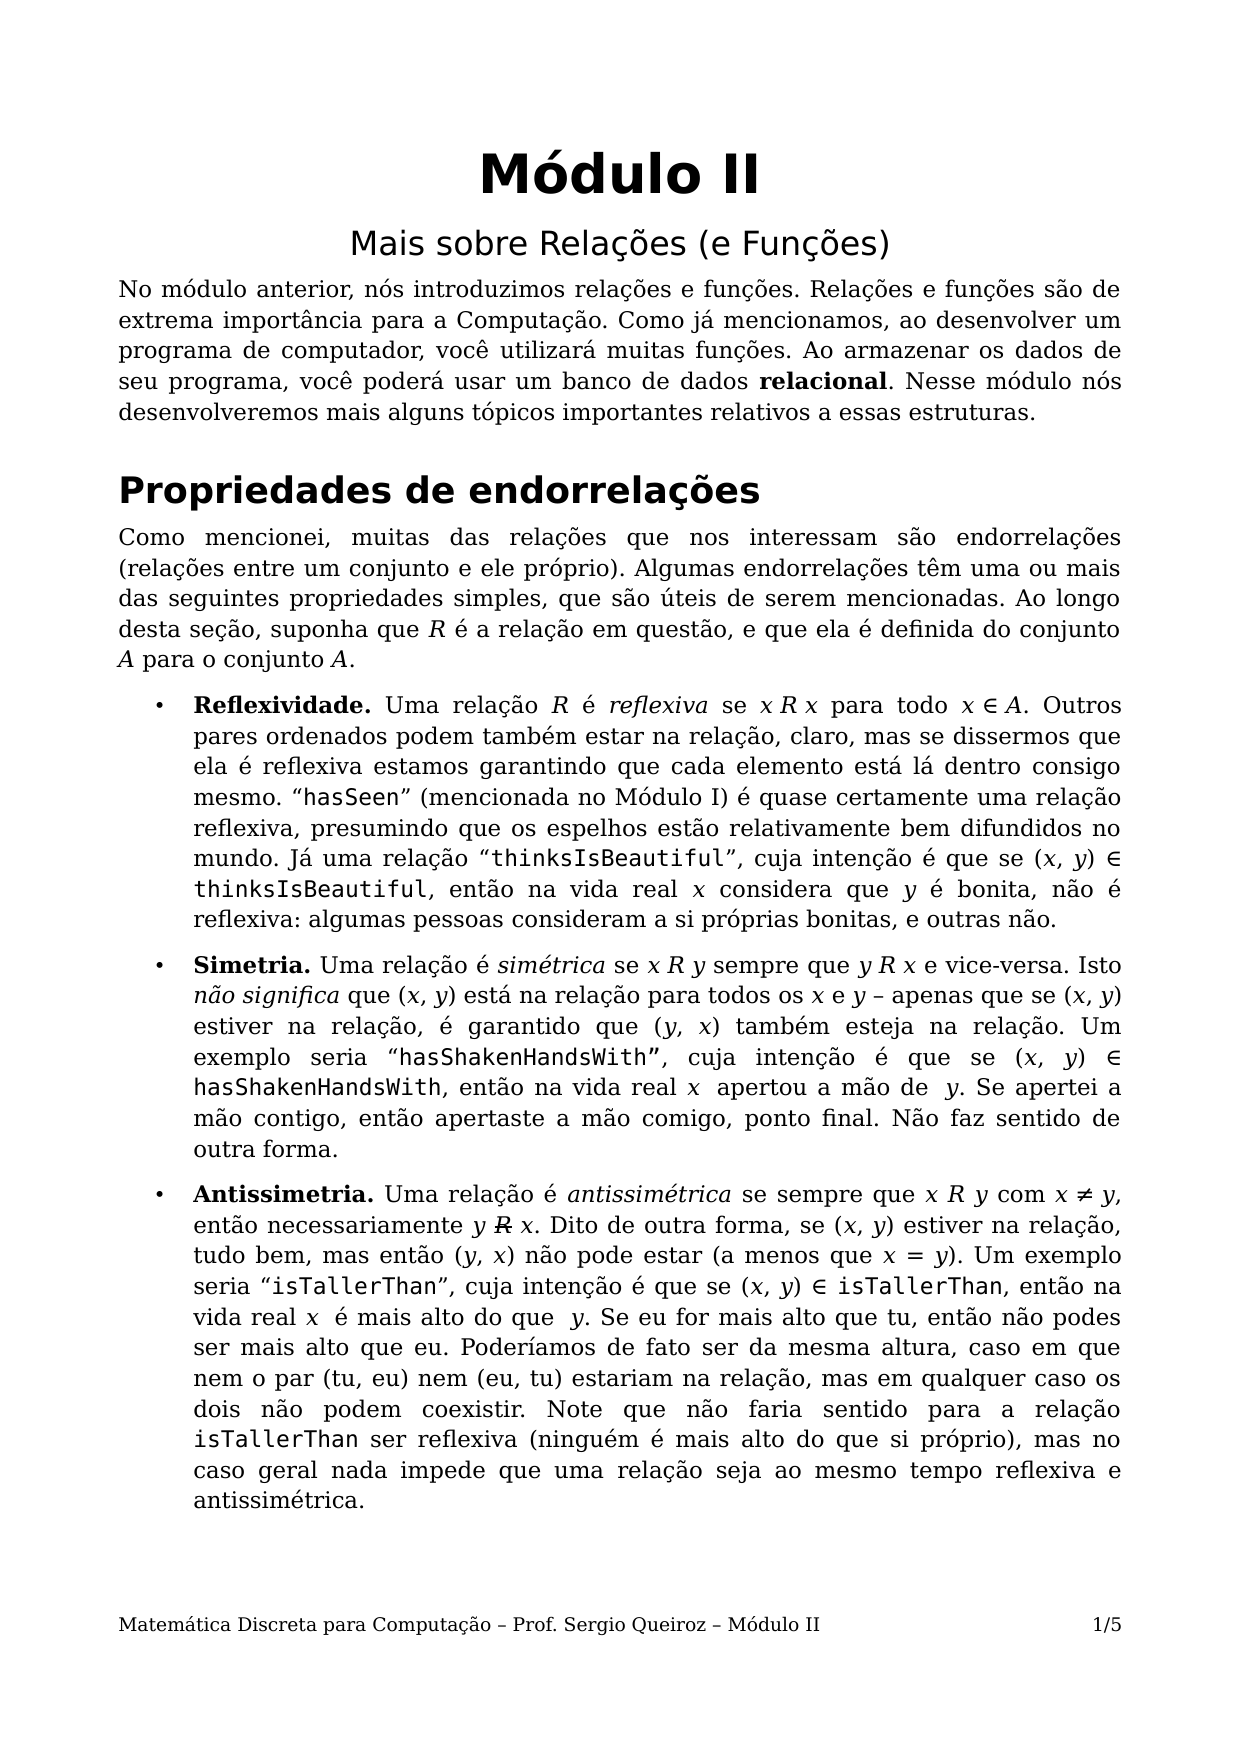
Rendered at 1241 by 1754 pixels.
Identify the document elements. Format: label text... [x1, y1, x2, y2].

list Reflexividade. Uma relação R é reflexiva se x R x para todo x ∈ A. Outros pares ordenados podem também estar na relação, claro, mas se dissermos que ela é reflexiva estamos garantindo que cada elemento está lá dentro consigo mesmo. “hasSeen” (mencionada no Módulo I) é quase certamente uma relação reflexiva, presumindo que os espelhos estão relativamente bem difundidos no mundo. Já uma relação “thinksIsBeautiful”, cuja intenção é que se (x, y) ∈ thinksIsBeautiful, então na vida real x considera que y é bonita, não é reflexiva: algumas pessoas consideram a si próprias bonitas, e outras não. [156, 692, 1122, 933]
title Módulo II [118, 143, 1122, 206]
subtitle Mais sobre Relações (e Funções) [118, 225, 1122, 264]
list Simetria. Uma relação é simétrica se x R y sempre que y R x e vice-versa. Isto não significa que (x, y) está na relação para todos os x e y – apenas que se (x, y) estiver na relação, é garantido que (y, x) também esteja na relação. Um exemplo seria “hasShakenHandsWith”, cuja intenção é que se (x, y) ∈ hasShakenHandsWith, então na vida real x apertou a mão de y. Se apertei a mão contigo, então apertaste a mão comigo, ponto final. Não faz sentido de outra forma. [156, 952, 1122, 1162]
text No módulo anterior, nós introduzimos relações e funções. Relações e funções são de extrema importância para a Computação. Como já mencionamos, ao desenvolver um programa de computador, você utilizará muitas funções. Ao armazenar os dados de seu programa, você poderá usar um banco de dados relacional. Nesse módulo nós desenvolveremos mais alguns tópicos importantes relativos a essas estruturas. [118, 276, 1122, 426]
list Antissimetria. Uma relação é antissimétrica se sempre que x R y com x ≠ y, então necessariamente y R x. Dito de outra forma, se (x, y) estiver na relação, tudo bem, mas então (y, x) não pode estar (a menos que x = y). Um exemplo seria “isTallerThan”, cuja intenção é que se (x, y) ∈ isTallerThan, então na vida real x é mais alto do que y. Se eu for mais alto que tu, então não podes ser mais alto que eu. Poderíamos de fato ser da mesma altura, caso em que nem o par (tu, eu) nem (eu, tu) estariam na relação, mas em qualquer caso os dois não podem coexistir. Note que não faria sentido para a relação isTallerThan ser reflexiva (ninguém é mais alto do que si próprio), mas no caso geral nada impede que uma relação seja ao mesmo tempo reflexiva e antissimétrica. [156, 1181, 1122, 1514]
subtitle Propriedades de endorrelações [118, 469, 1122, 512]
text Como mencionei, muitas das relações que nos interessam são endorrelações (relações entre um conjunto e ele próprio). Algumas endorrelações têm uma ou mais das seguintes propriedades simples, que são úteis de serem mencionadas. Ao longo desta seção, suponha que R é a relação em questão, e que ela é definida do conjunto A para o conjunto A. [118, 524, 1122, 673]
